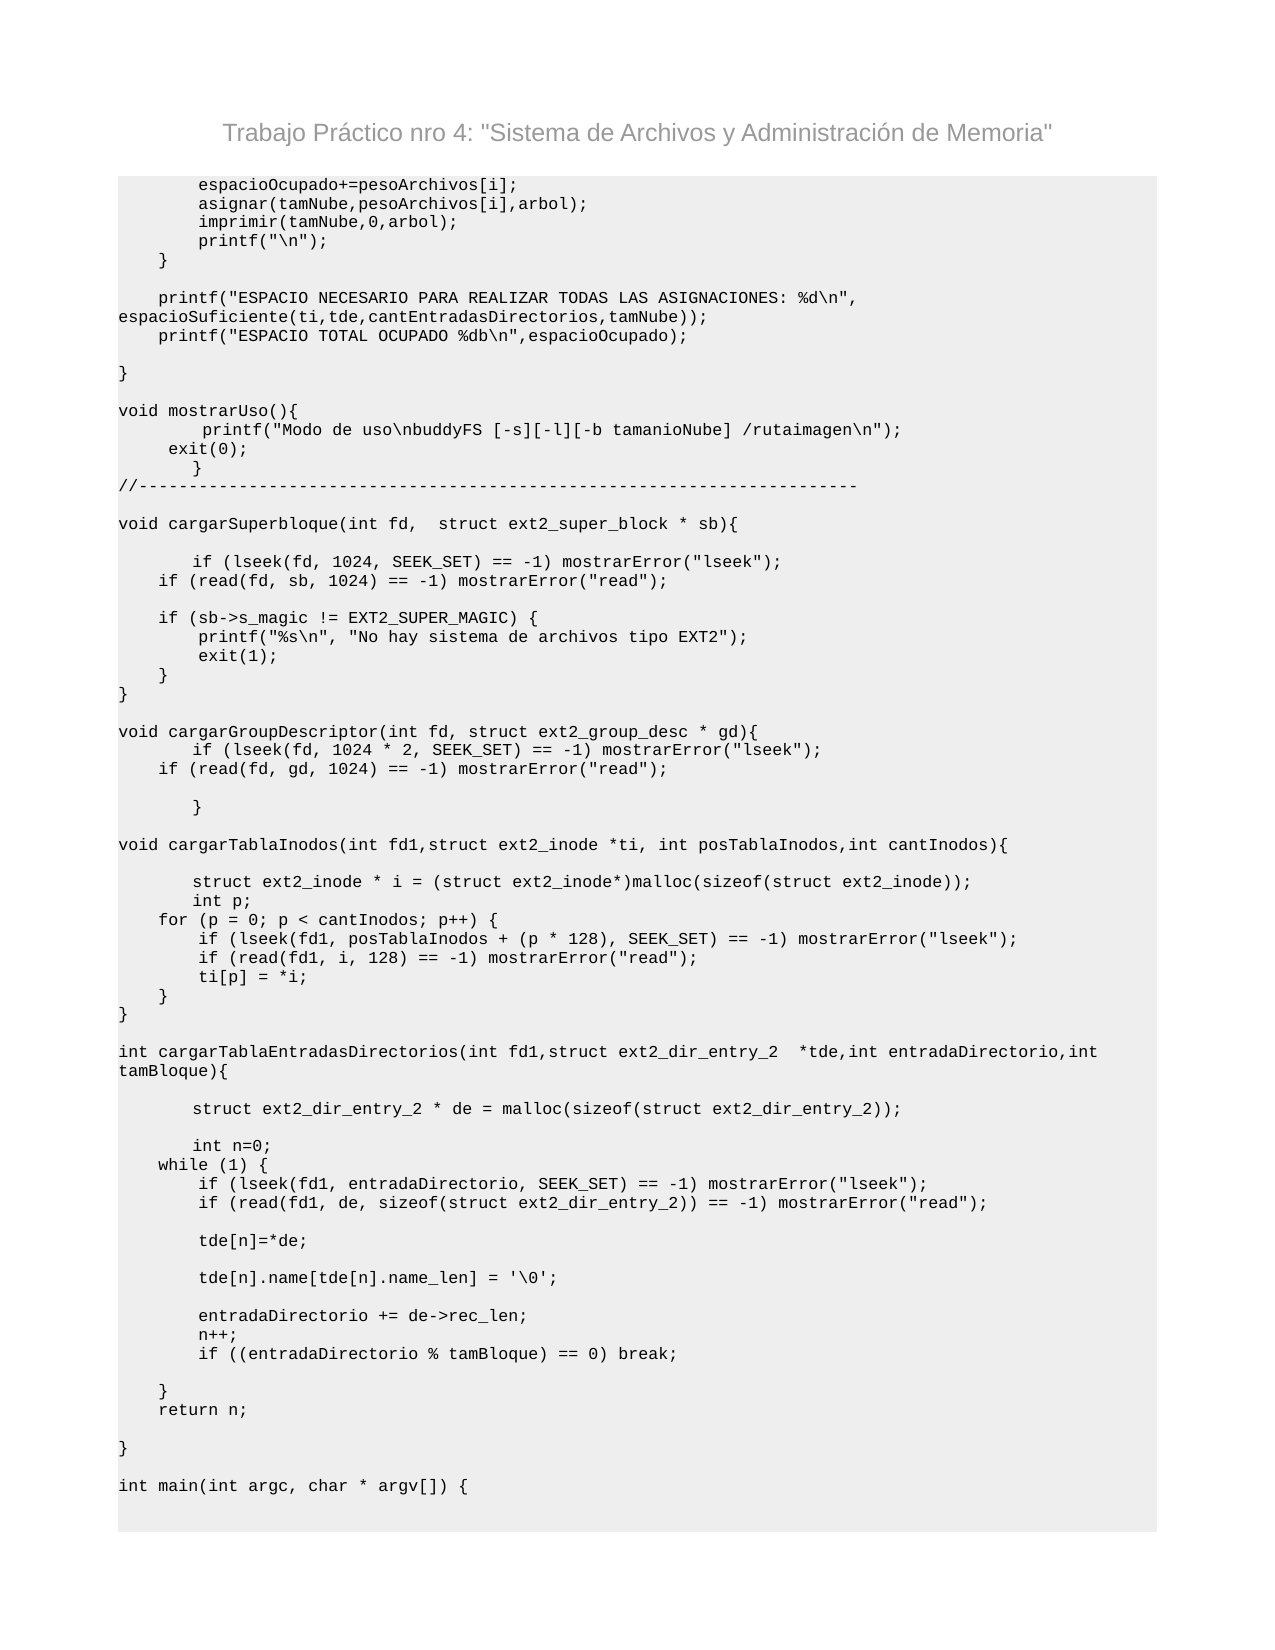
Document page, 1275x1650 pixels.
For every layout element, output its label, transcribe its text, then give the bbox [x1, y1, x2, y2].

text if (read(fd1, i, 128) == -1) mostrarError("read"); [118, 949, 1157, 968]
text asignar(tamNube,pesoArchivos[i],arbol); [118, 195, 1157, 214]
text printf("\n"); [118, 233, 1157, 252]
text if (lseek(fd1, posTablaInodos + (p * 128), SEEK_SET) == -1) mostrarError("lseek"); [118, 931, 1157, 949]
text } [118, 667, 1157, 685]
text void mostrarUso(){ [118, 403, 1157, 421]
text if (lseek(fd1, entradaDirectorio, SEEK_SET) == -1) mostrarError("lseek"); [118, 1176, 1157, 1194]
text printf("ESPACIO TOTAL OCUPADO %db\n",espacioOcupado); [118, 327, 1157, 346]
text if (read(fd, sb, 1024) == -1) mostrarError("read"); [118, 572, 1157, 591]
text int p; [118, 893, 1157, 912]
text if (read(fd, gd, 1024) == -1) mostrarError("read"); [118, 761, 1157, 780]
text struct ext2_inode * i = (struct ext2_inode*)malloc(sizeof(struct ext2_inode)); [118, 874, 1157, 893]
text } [118, 1439, 1157, 1458]
text struct ext2_dir_entry_2 * de = malloc(sizeof(struct ext2_dir_entry_2)); [118, 1100, 1157, 1119]
text } [118, 685, 1157, 704]
text entradaDirectorio += de->rec_len; [118, 1308, 1157, 1326]
text exit(0); [118, 440, 1157, 459]
text for (p = 0; p < cantInodos; p++) { [118, 912, 1157, 931]
text if (lseek(fd, 1024 * 2, SEEK_SET) == -1) mostrarError("lseek"); [118, 742, 1157, 761]
text void cargarSuperbloque(int fd, struct ext2_super_block * sb){ [118, 516, 1157, 534]
text if (sb->s_magic != EXT2_SUPER_MAGIC) { [118, 610, 1157, 629]
text int n=0; [118, 1138, 1157, 1157]
text if (read(fd1, de, sizeof(struct ext2_dir_entry_2)) == -1) mostrarError("read"); [118, 1194, 1157, 1213]
text tde[n]=*de; [118, 1232, 1157, 1251]
text tde[n].name[tde[n].name_len] = '\0'; [118, 1270, 1157, 1289]
text printf("%s\n", "No hay sistema de archivos tipo EXT2"); [118, 629, 1157, 648]
text while (1) { [118, 1157, 1157, 1176]
text exit(1); [118, 648, 1157, 667]
text } [118, 365, 1157, 384]
text } [118, 1383, 1157, 1402]
text ti[p] = *i; [118, 968, 1157, 987]
text //------------------------------------------------------------------------ [118, 478, 1157, 497]
text if (lseek(fd, 1024, SEEK_SET) == -1) mostrarError("lseek"); [118, 553, 1157, 572]
text espacioOcupado+=pesoArchivos[i]; [118, 176, 1157, 195]
text int main(int argc, char * argv[]) { [118, 1477, 1157, 1496]
text printf("Modo de uso\nbuddyFS [-s][-l][-b tamanioNube] /rutaimagen\n"); [118, 421, 1157, 440]
text int cargarTablaEntradasDirectorios(int fd1,struct ext2_dir_entry_2 *tde,int entradaDirectorio,int tamBloque){ [118, 1044, 1157, 1081]
text return n; [118, 1402, 1157, 1421]
text void cargarGroupDescriptor(int fd, struct ext2_group_desc * gd){ [118, 723, 1157, 742]
text } [118, 987, 1157, 1006]
text } [118, 459, 1157, 478]
text printf("ESPACIO NECESARIO PARA REALIZAR TODAS LAS ASIGNACIONES: %d\n", espacioSuficiente(ti,tde,cantEntradasDirectorios,tamNube)); [118, 289, 1157, 327]
text } [118, 252, 1157, 271]
text if ((entradaDirectorio % tamBloque) == 0) break; [118, 1345, 1157, 1364]
text imprimir(tamNube,0,arbol); [118, 214, 1157, 233]
text } [118, 1006, 1157, 1025]
text void cargarTablaInodos(int fd1,struct ext2_inode *ti, int posTablaInodos,int cantInodos){ [118, 836, 1157, 855]
text } [118, 798, 1157, 817]
text n++; [118, 1326, 1157, 1345]
